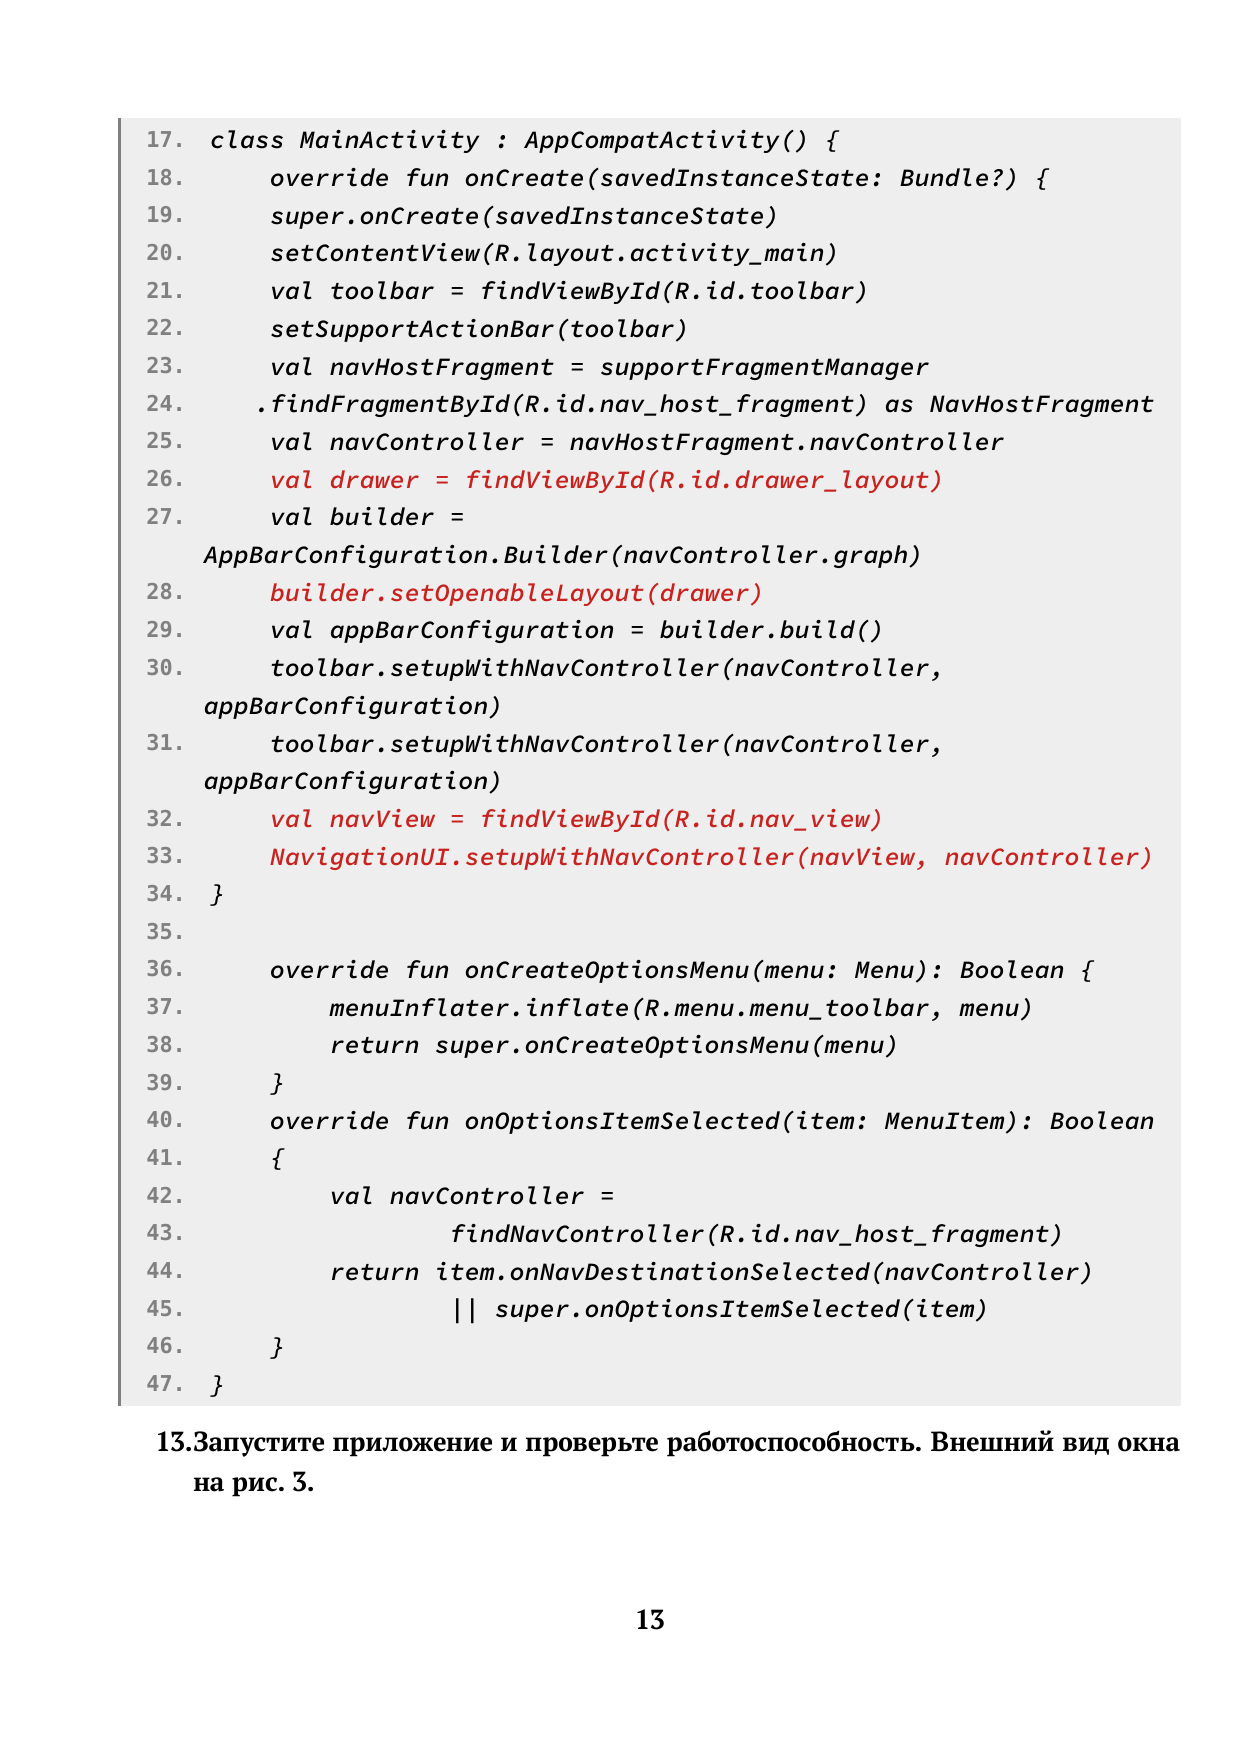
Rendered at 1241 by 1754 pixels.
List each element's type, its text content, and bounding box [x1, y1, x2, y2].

list .findFragmentById(R.id.nav_host_fragment) as NavHostFragment [121, 382, 1181, 419]
list val navView = findViewById(R.id.nav_view) [121, 797, 1181, 834]
list setContentView(R.layout.activity_main) [121, 231, 1181, 269]
list } [121, 1061, 1181, 1098]
list toolbar.setupWithNavController(navController, appBarConfiguration) [121, 721, 1181, 797]
list val builder = AppBarConfiguration.Builder(navController.graph) [121, 495, 1181, 570]
list return item.onNavDestinationSelected(navController) [121, 1249, 1181, 1287]
list super.onCreate(savedInstanceState) [121, 193, 1181, 231]
list NavigationUI.setupWithNavController(navView, navController) [121, 834, 1181, 872]
list { [121, 1136, 1181, 1174]
list } [121, 1362, 1181, 1406]
list val drawer = findViewById(R.id.drawer_layout) [121, 457, 1181, 495]
list } [121, 1325, 1181, 1362]
list return super.onCreateOptionsMenu(menu) [121, 1023, 1181, 1061]
list override fun onCreateOptionsMenu(menu: Menu): Boolean { [121, 948, 1181, 985]
list val navController = [121, 1174, 1181, 1211]
list class MainActivity : AppCompatActivity() { [121, 118, 1181, 156]
list val navController = navHostFragment.navController [121, 420, 1181, 457]
list val navHostFragment = supportFragmentManager [121, 344, 1181, 382]
list val appBarConfiguration = builder.build() [121, 608, 1181, 646]
list toolbar.setupWithNavController(navController, appBarConfiguration) [121, 646, 1181, 721]
list override fun onOptionsItemSelected(item: MenuItem): Boolean [121, 1098, 1181, 1136]
list findNavController(R.id.nav_host_fragment) [121, 1212, 1181, 1249]
list menuInflater.inflate(R.menu.menu_toolbar, menu) [121, 985, 1181, 1023]
list } [121, 872, 1181, 910]
list override fun onCreate(savedInstanceState: Bundle?) { [121, 156, 1181, 193]
list setSupportActionBar(toolbar) [121, 307, 1181, 344]
list val toolbar = findViewById(R.id.toolbar) [121, 269, 1181, 306]
list builder.setOpenableLayout(drawer) [121, 571, 1181, 608]
list Запустите приложение и проверьте работоспособность. Внешний вид окна на рис. 3. [156, 1424, 1181, 1498]
list || super.onOptionsItemSelected(item) [121, 1287, 1181, 1324]
